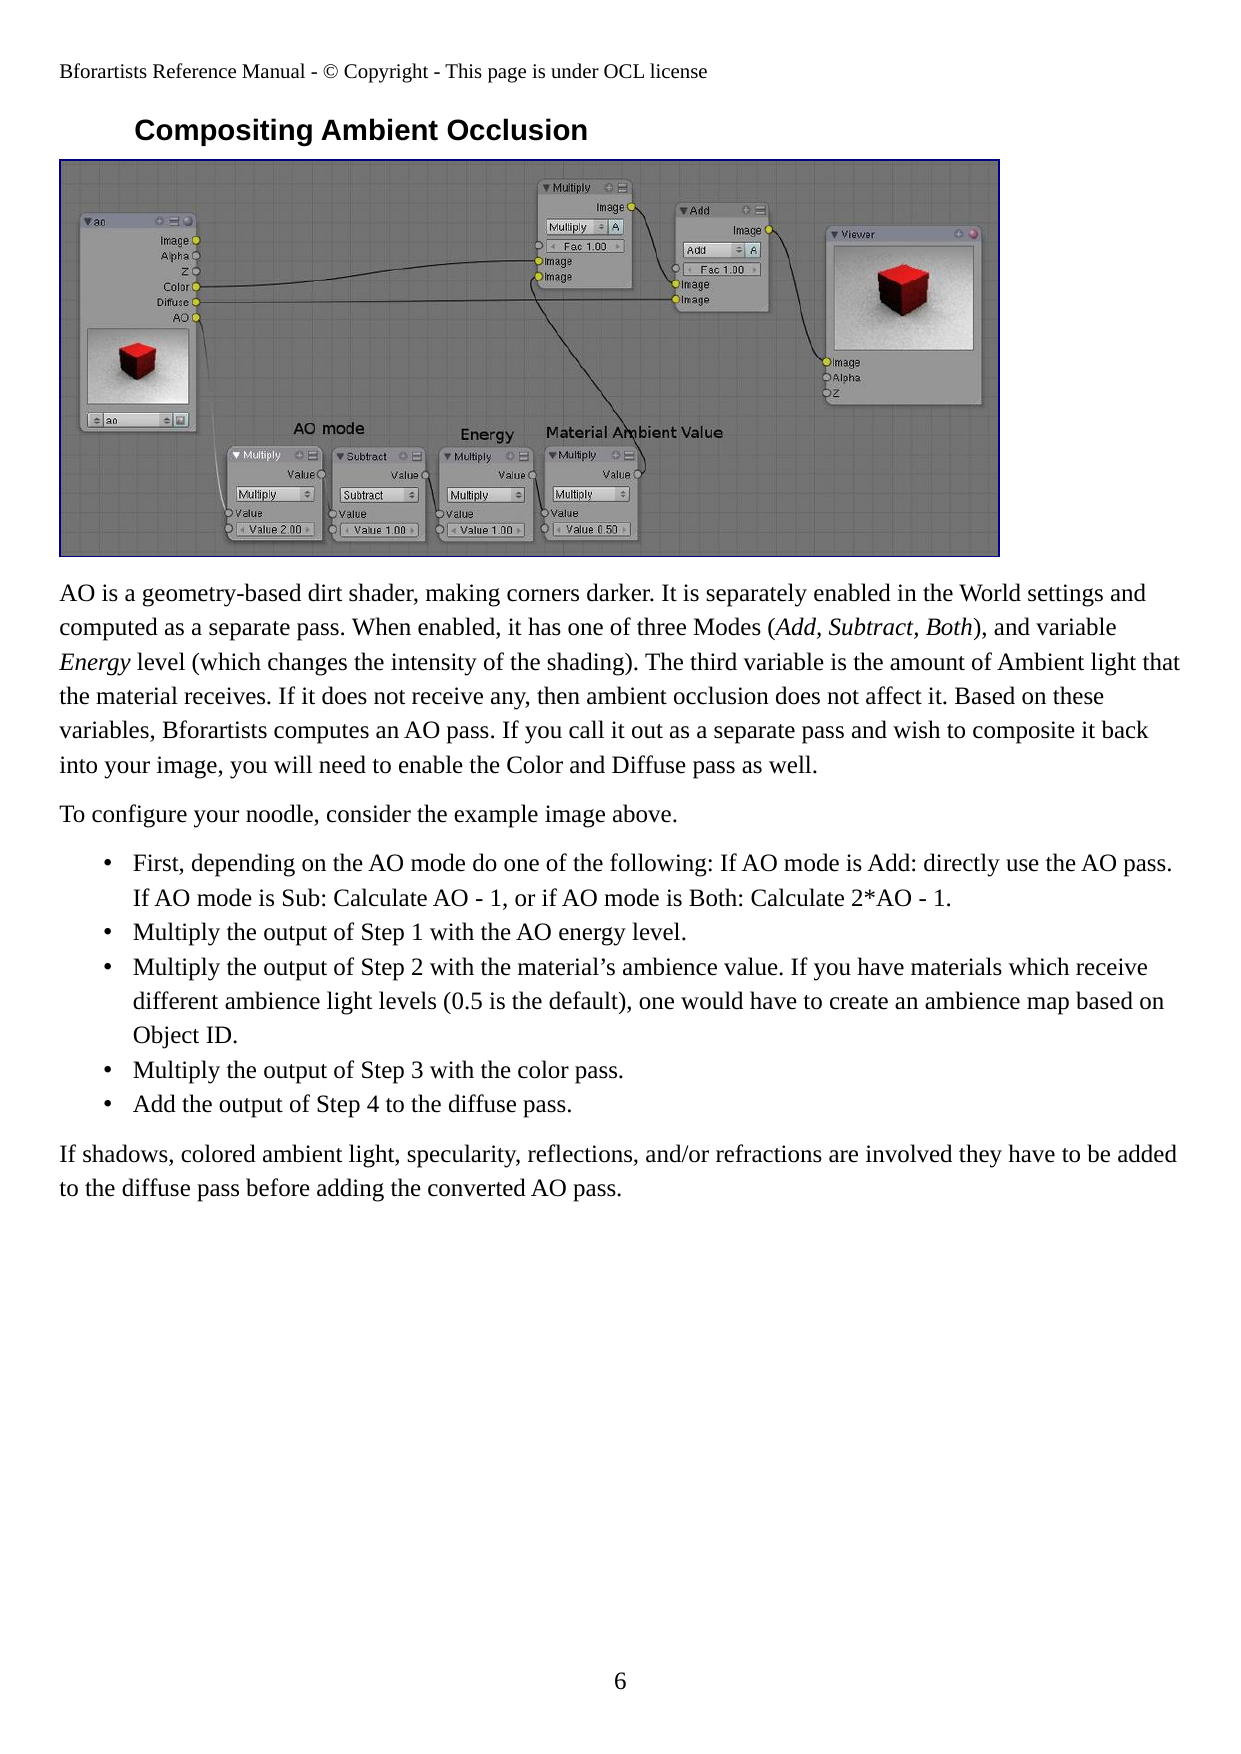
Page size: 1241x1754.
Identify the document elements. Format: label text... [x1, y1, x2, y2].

list Multiply the output of Step 1 with the AO energy level. [103, 917, 1181, 946]
list Multiply the output of Step 3 with the color pass. [103, 1055, 1181, 1084]
text AO is a geometry-based dirt shader, making corners darker. It is separately enabled in the World settings and computed as a separate pass. When enabled, it has one of three Modes (Add, Subtract, Both), and variable Energy level (which changes the intensity of the shading). The third variable is the amount of Ambient light that the material receives. If it does not receive any, then ambient occlusion does not affect it. Based on these variables, Bforartists computes an AO pass. If you call it out as a separate pass and wish to composite it back into your image, you will need to enable the Color and Diffuse pass as well. [59, 578, 1181, 779]
list First, depending on the AO mode do one of the following: If AO mode is Add: directly use the AO pass. If AO mode is Sub: Calculate AO - 1, or if AO mode is Both: Calculate 2*AO - 1. [103, 848, 1181, 911]
picture [61, 161, 998, 556]
list Multiply the output of Step 2 with the material’s ambience value. If you have materials which receive different ambience light levels (0.5 is the default), one would have to create an ambience map based on Object ID. [103, 952, 1181, 1049]
text If shadows, colored ambient light, specularity, reflections, and/or refractions are involved they have to be added to the diffuse pass before adding the converted AO pass. [59, 1139, 1181, 1202]
subtitle Compositing Ambient Occlusion [59, 113, 1181, 146]
list Add the output of Step 4 to the diffuse pass. [103, 1089, 1181, 1118]
text To configure your noodle, consider the example image above. [59, 799, 1181, 828]
